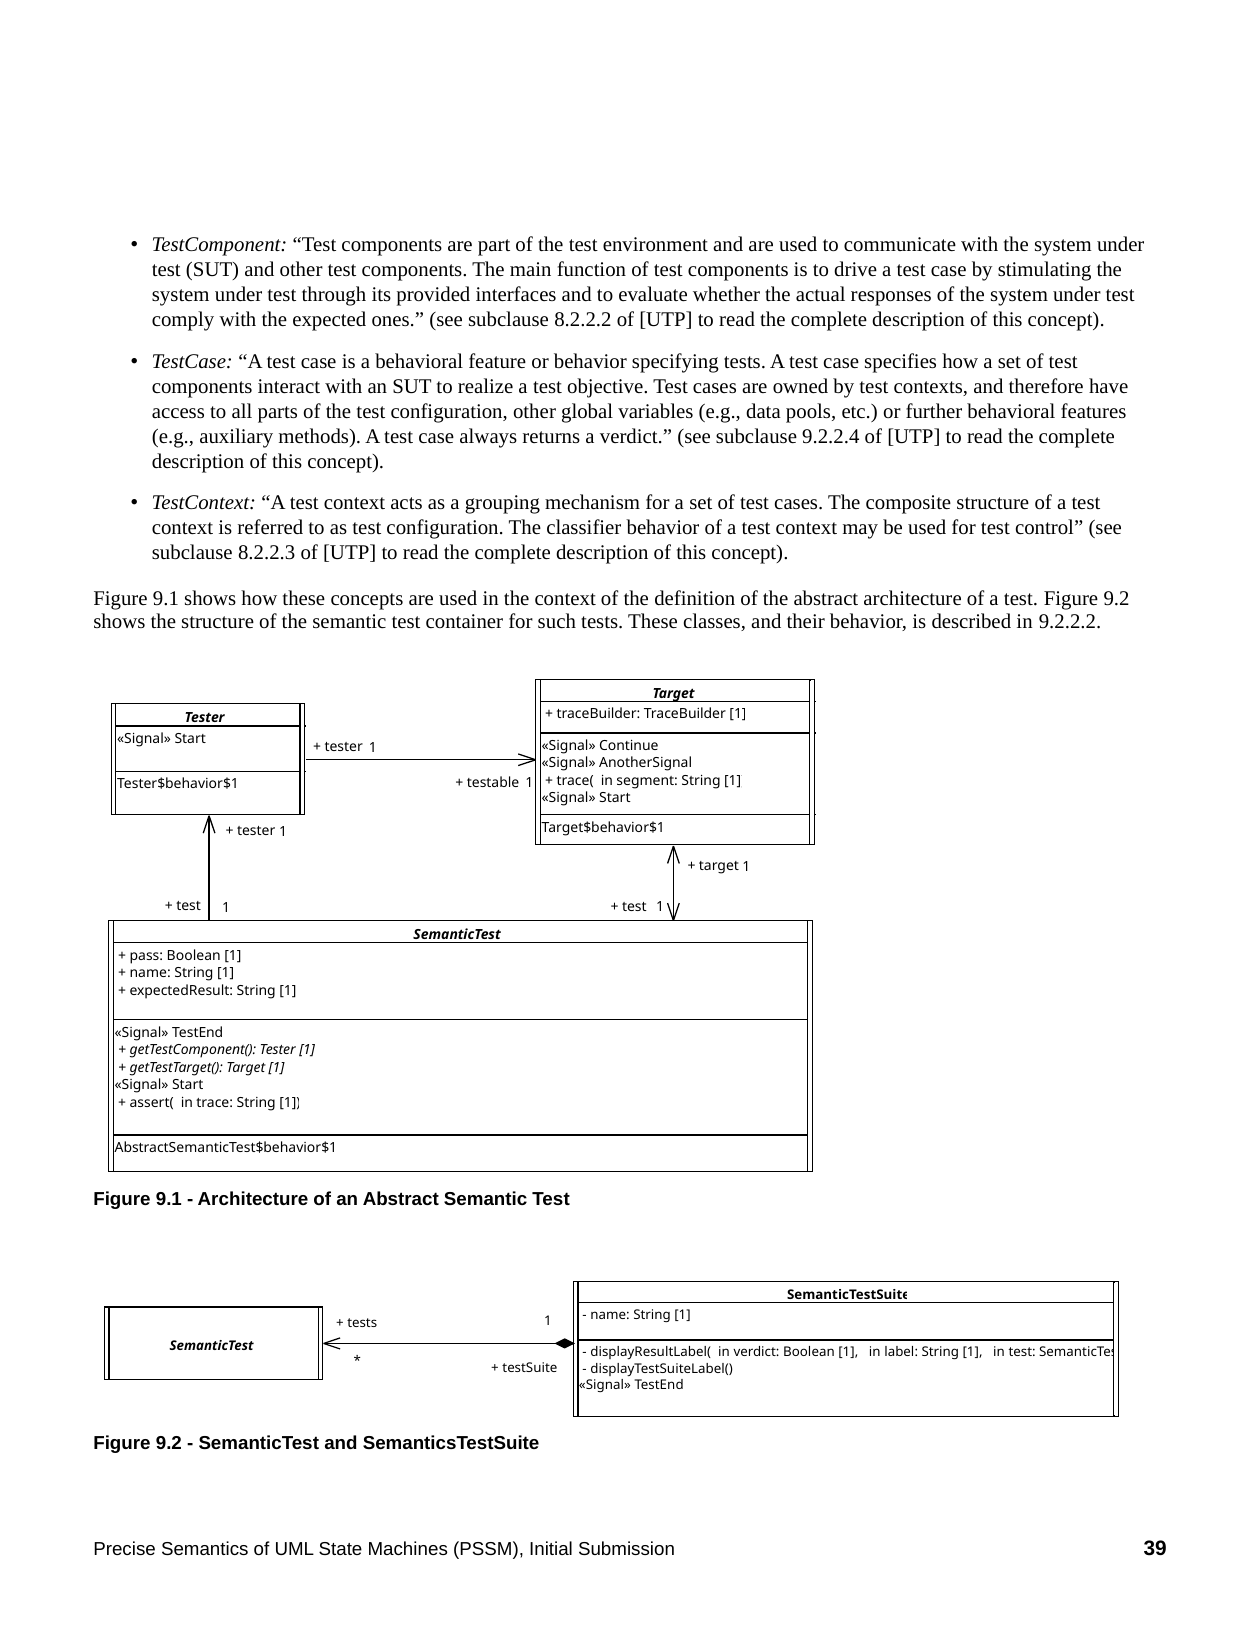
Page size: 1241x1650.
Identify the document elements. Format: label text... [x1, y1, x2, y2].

list TestCase: “A test case is a behavioral feature or behavior specifying tests. A test case specifies how a set of test components interact with an SUT to realize a test objective. Test cases are owned by test contexts, and therefore have access to all parts of the test configuration, other global variables (e.g., data pools, etc.) or further behavioral features (e.g., auxiliary methods). A test case always returns a verdict.” (see subclause 9.2.2.4 of [UTP] to read the complete description of this concept). [131, 348, 1164, 473]
list TestContext: “A test context acts as a grouping mechanism for a set of test cases. The composite structure of a test context is referred to as test configuration. The classifier behavior of a test context may be used for test control” (see subclause 8.2.2.3 of [UTP] to read the complete description of this concept). [131, 489, 1164, 564]
text Figure 9.2 - SemanticTest and SemanticsTestSuite [93, 1270, 1164, 1454]
text Figure 9.1 - Architecture of an Abstract Semantic Test [93, 667, 1007, 1209]
text Figure 9.1 shows how these concepts are used in the context of the definition of the abstract architecture of a test. Figure 9.2 shows the structure of the semantic test container for such tests. These classes, and their behavior, is described in 9.2.2.2. [93, 585, 1164, 633]
list TestComponent: “Test components are part of the test environment and are used to communicate with the system under test (SUT) and other test components. The main function of test components is to drive a test case by stimulating the system under test through its provided interfaces and to evaluate whether the actual responses of the system under test comply with the expected ones.” (see subclause 8.2.2.2 of [UTP] to read the complete description of this concept). [131, 231, 1164, 331]
